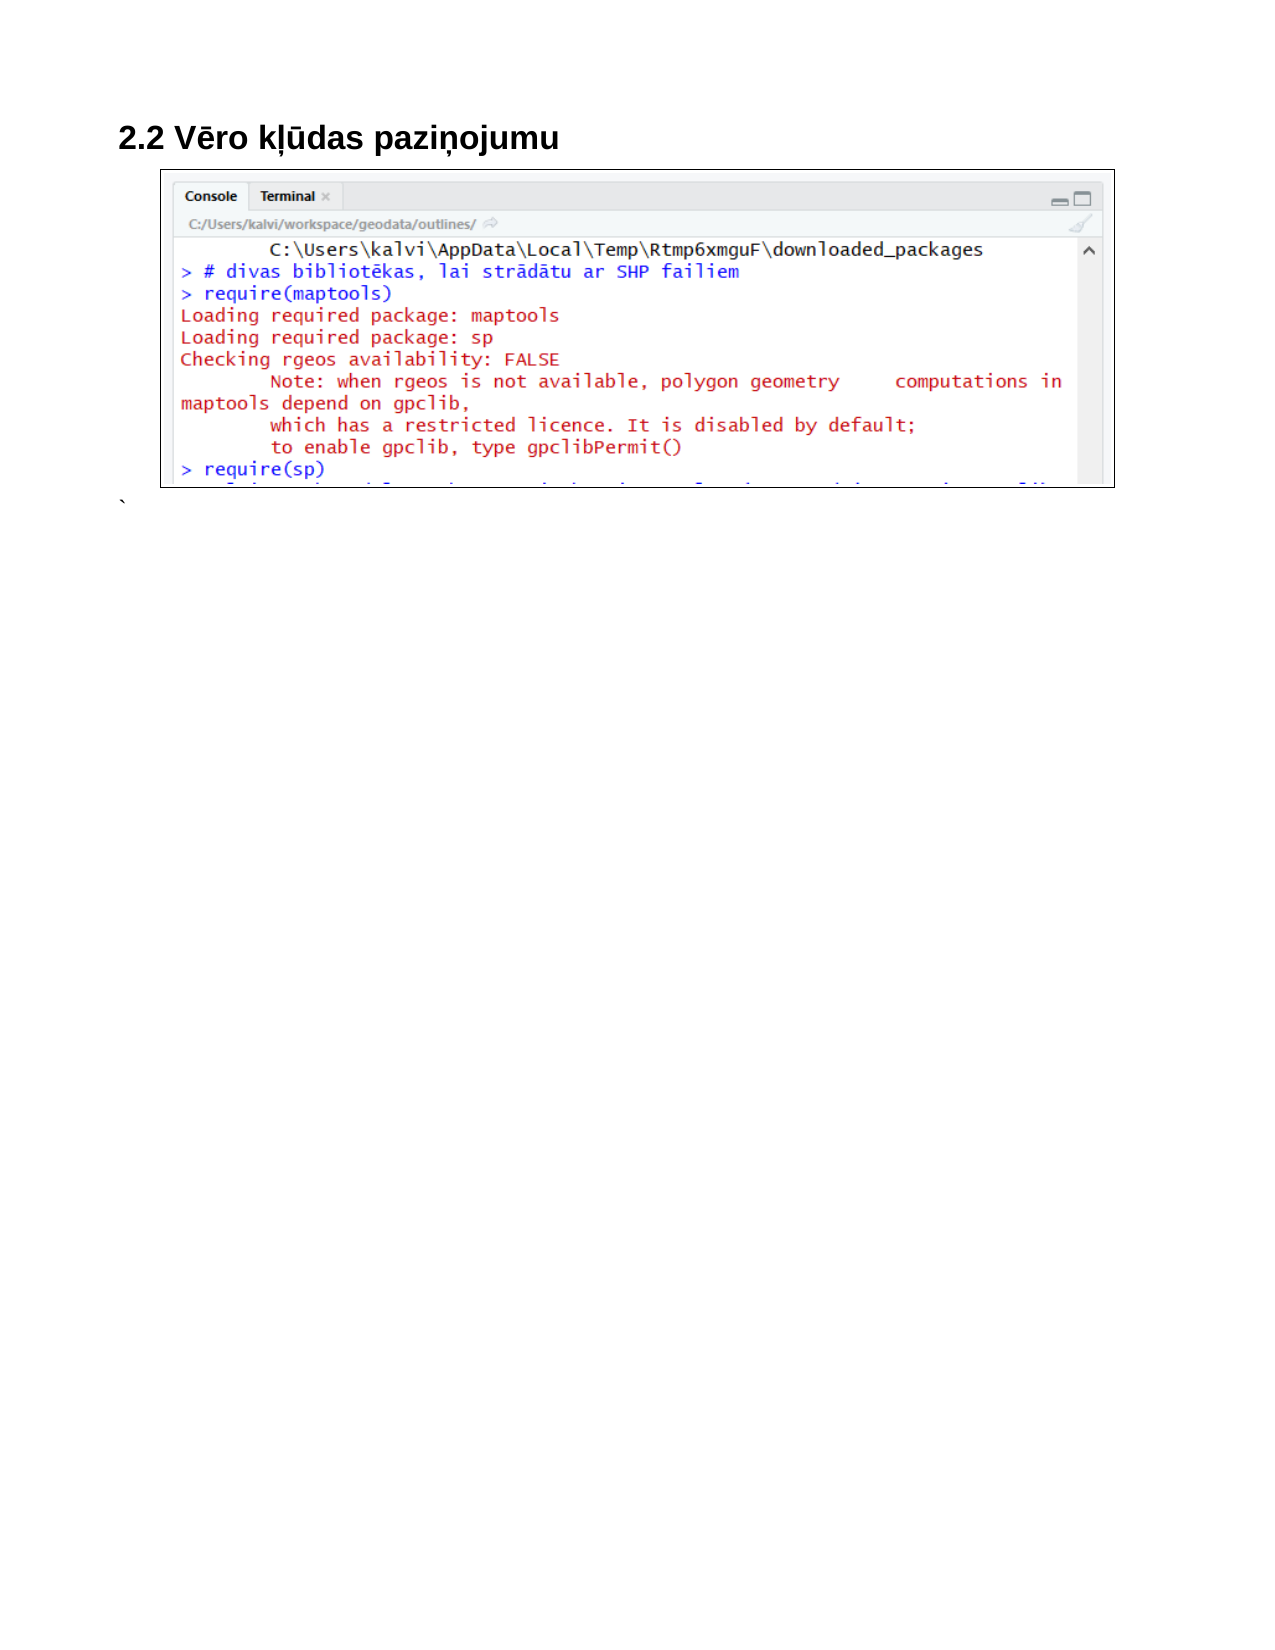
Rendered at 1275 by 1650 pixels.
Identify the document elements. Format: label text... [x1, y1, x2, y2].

text ` [118, 169, 1157, 522]
subtitle 2.2 Vēro kļūdas paziņojumu [118, 118, 1157, 157]
picture [164, 173, 1111, 484]
